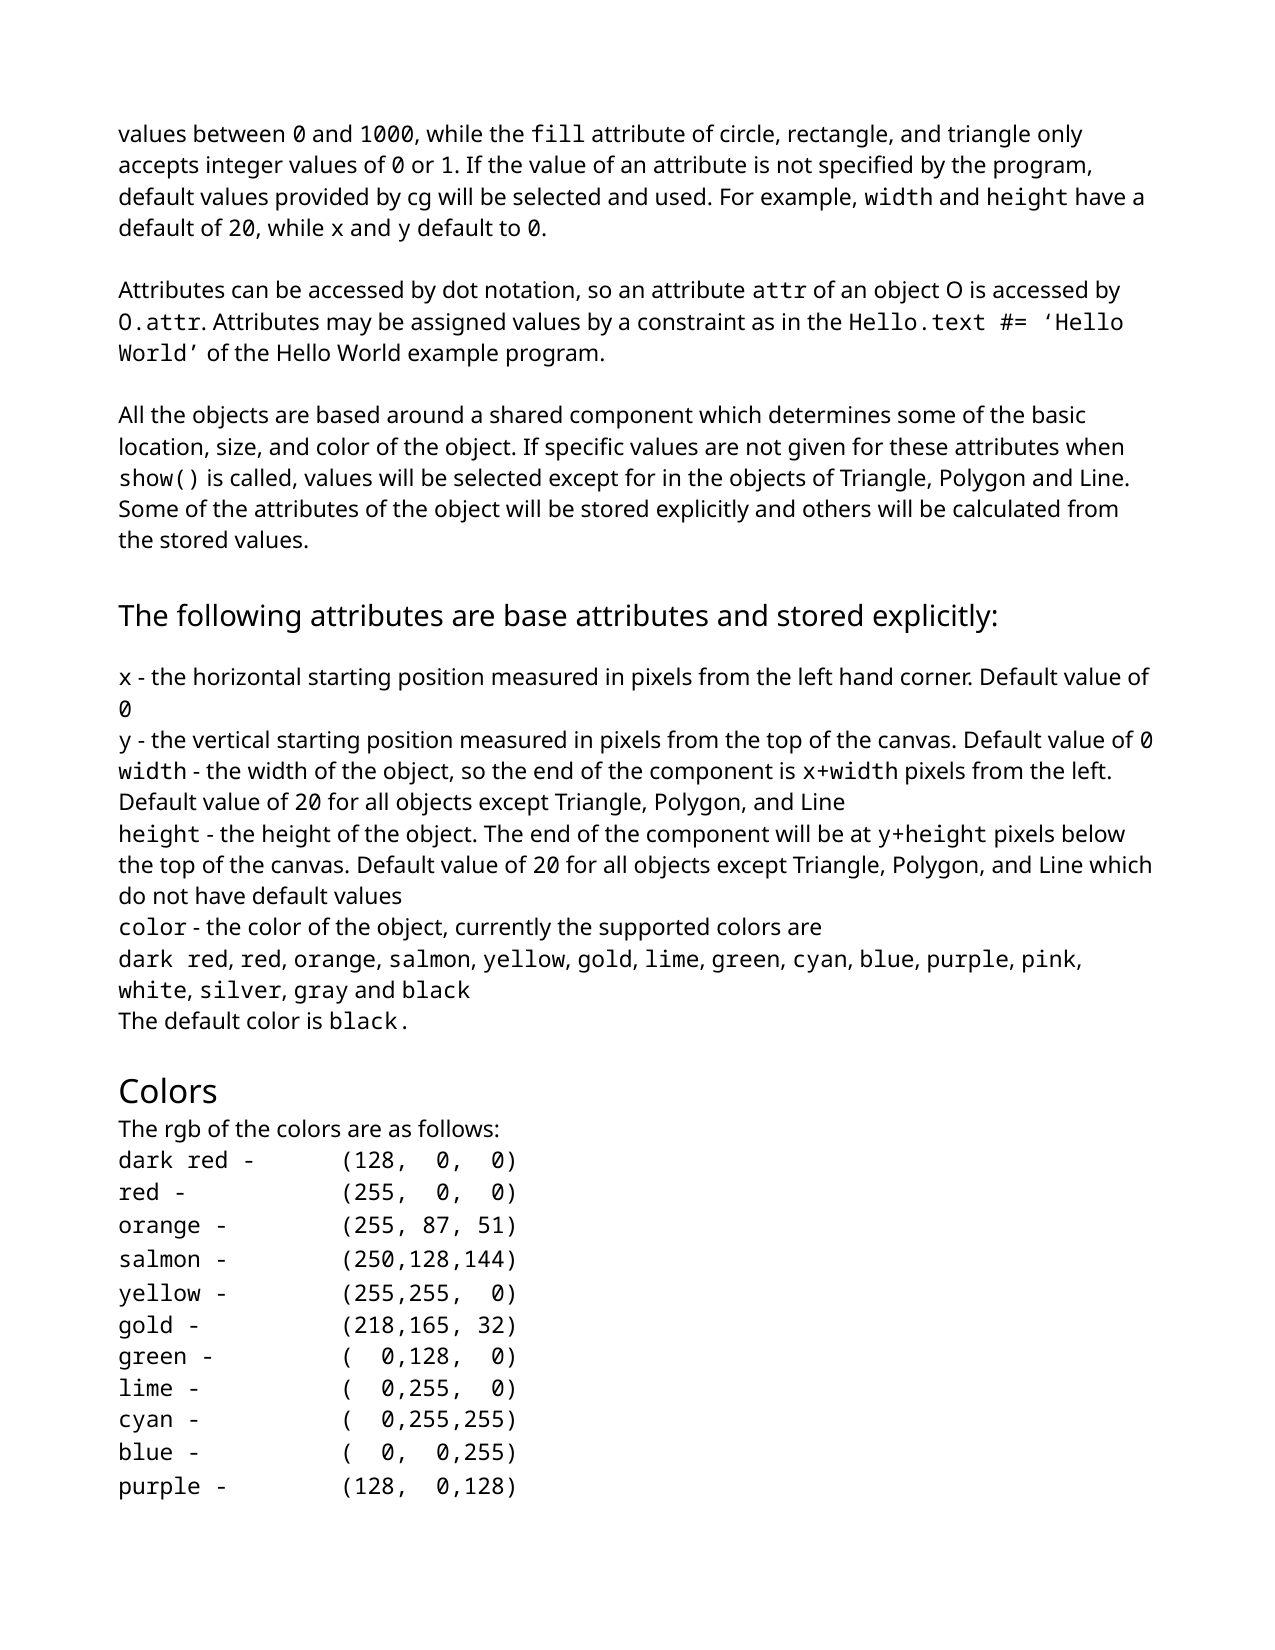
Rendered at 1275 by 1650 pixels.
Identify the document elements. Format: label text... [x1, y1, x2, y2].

text orange - (255, 87, 51) [118, 1207, 1157, 1241]
text The default color is black. [118, 1005, 1157, 1036]
text gold - (218,165, 32) [118, 1309, 1157, 1340]
text blue - ( 0, 0,255) [118, 1434, 1157, 1468]
text red - (255, 0, 0) [118, 1176, 1157, 1207]
text The rgb of the colors are as follows: [118, 1113, 1157, 1144]
text dark red - (128, 0, 0) [118, 1144, 1157, 1176]
text Colors [118, 1068, 1157, 1113]
text The following attributes are base attributes and stored explicitly: x - the horizontal starting position measured in pixels from the left hand corner. Default value of 0 y - the vertical starting position measured in pixels from the top of the canvas. Default value of 0 width - the width of the object, so the end of the component is x+width pixels from the left. Default value of 20 for all objects except Triangle, Polygon, and Line height - the height of the object. The end of the component will be at y+height pixels below the top of the canvas. Default value of 20 for all objects except Triangle, Polygon, and Line which do not have default values color - the color of the object, currently the supported colors are dark red, red, orange, salmon, yellow, gold, lime, green, cyan, blue, purple, pink, white, silver, gray and black [118, 595, 1157, 1005]
text values between 0 and 1000, while the fill attribute of circle, rectangle, and triangle only accepts integer values of 0 or 1. If the value of an attribute is not specified by the program, default values provided by cg will be selected and used. For example, width and height have a default of 20, while x and y default to 0. Attributes can be accessed by dot notation, so an attribute attr of an object O is accessed by O.attr. Attributes may be assigned values by a constraint as in the Hello.text #= ‘Hello World’ of the Hello World example program. All the objects are based around a shared component which determines some of the basic location, size, and color of the object. If specific values are not given for these attributes when show() is called, values will be selected except for in the objects of Triangle, Polygon and Line. Some of the attributes of the object will be stored explicitly and others will be calculated from the stored values. [118, 118, 1157, 556]
text purple - (128, 0,128) [118, 1468, 1157, 1502]
text cyan - ( 0,255,255) [118, 1403, 1157, 1434]
text lime - ( 0,255, 0) [118, 1371, 1157, 1403]
text yellow - (255,255, 0) [118, 1275, 1157, 1309]
text green - ( 0,128, 0) [118, 1340, 1157, 1371]
text salmon - (250,128,144) [118, 1241, 1157, 1275]
